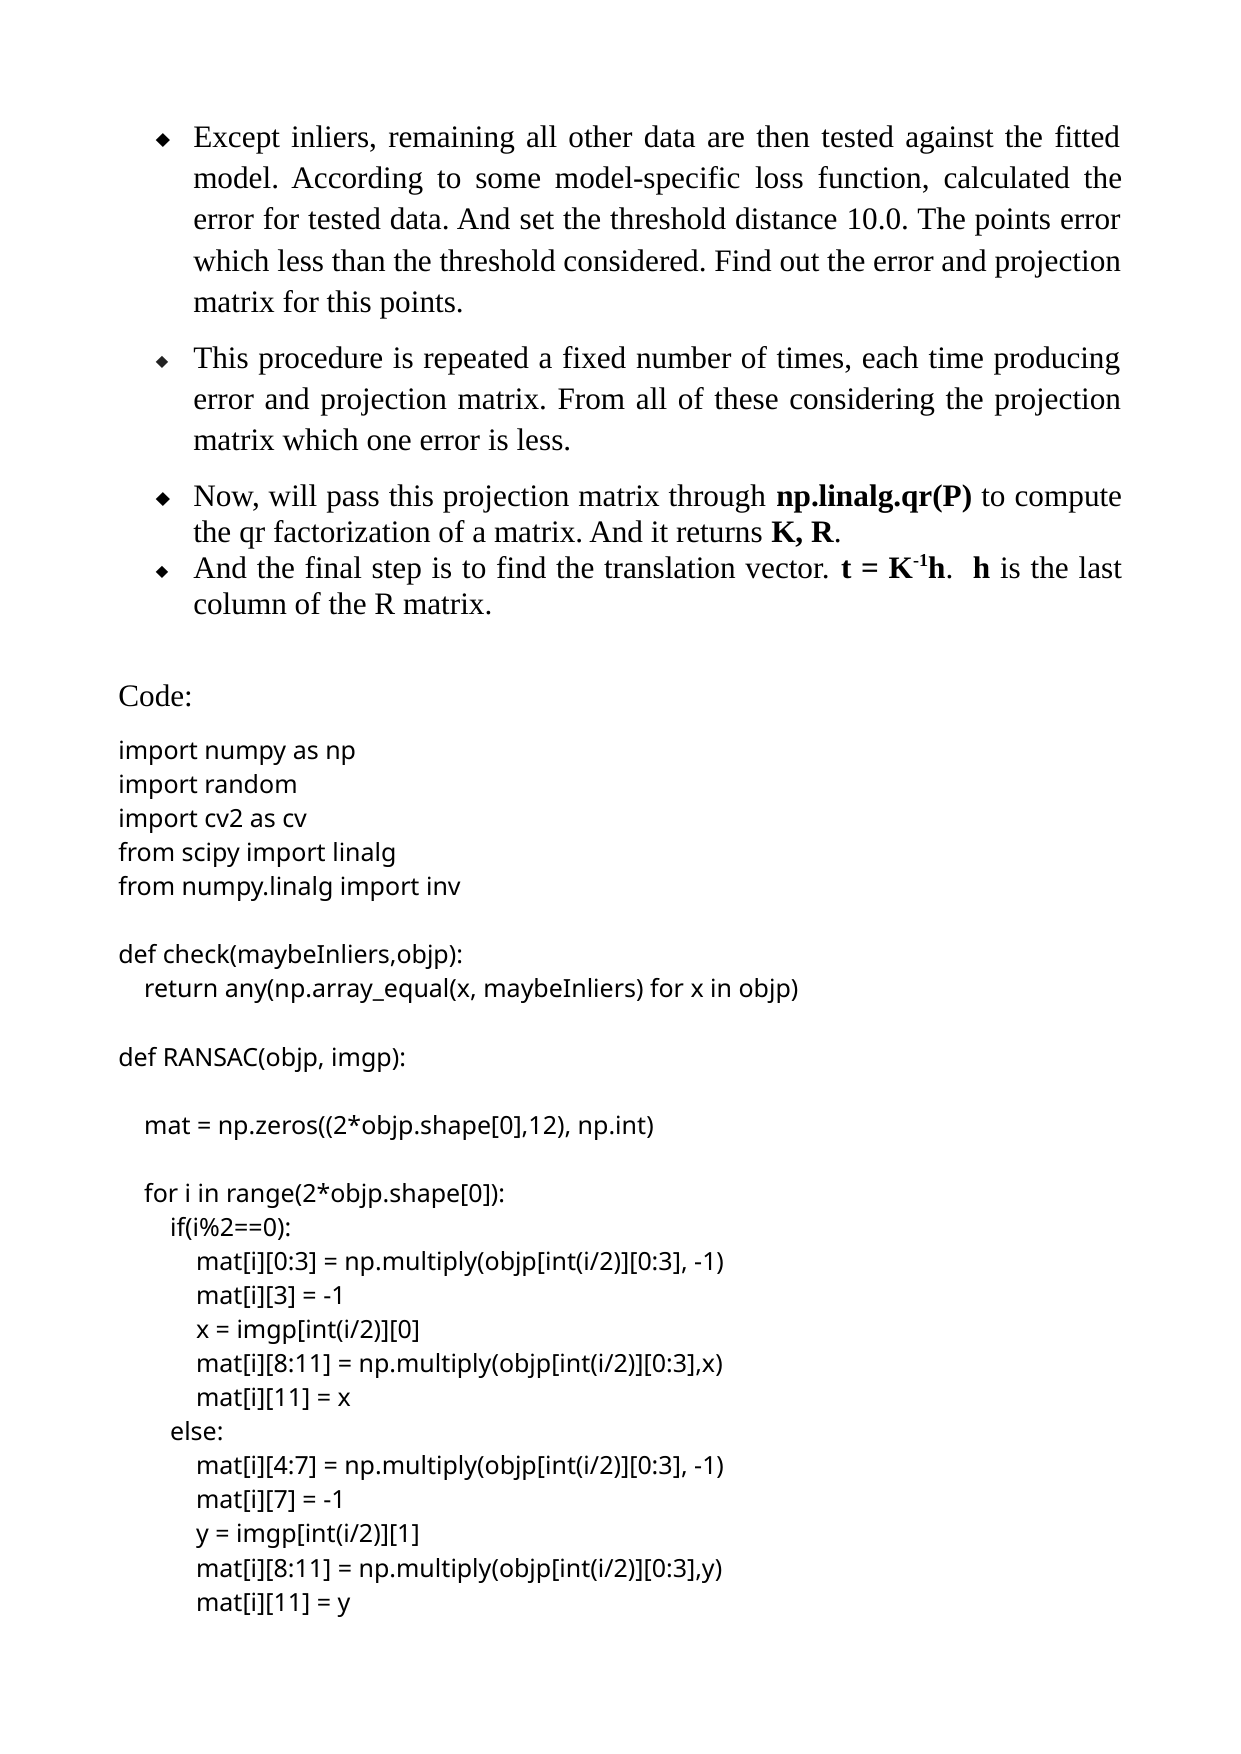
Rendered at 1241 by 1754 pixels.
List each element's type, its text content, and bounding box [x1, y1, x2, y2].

text for i in range(2*objp.shape[0]): [118, 1176, 1122, 1209]
list And the final step is to find the translation vector. t = K-1h. h is the last column of the R matrix. [156, 549, 1122, 621]
list Now, will pass this projection matrix through np.linalg.qr(P) to compute the qr factorization of a matrix. And it returns K, R. [156, 477, 1122, 549]
text def RANSAC(objp, imgp): [118, 1039, 1122, 1073]
text mat = np.zeros((2*objp.shape[0],12), np.int) [118, 1107, 1122, 1141]
text mat[i][4:7] = np.multiply(objp[int(i/2)][0:3], -1) [118, 1448, 1122, 1482]
text mat[i][3] = -1 [118, 1278, 1122, 1312]
text mat[i][8:11] = np.multiply(objp[int(i/2)][0:3],y) [118, 1550, 1122, 1584]
text from scipy import linalg [118, 835, 1122, 869]
text mat[i][11] = x [118, 1380, 1122, 1414]
list This procedure is repeated a fixed number of times, each time producing error and projection matrix. From all of these considering the projection matrix which one error is less. [156, 339, 1122, 457]
list Except inliers, remaining all other data are then tested against the fitted model. According to some model-specific loss function, calculated the error for tested data. And set the threshold distance 10.0. The points error which less than the threshold considered. Find out the error and projection matrix for this points. [156, 118, 1122, 319]
text Code: [118, 677, 1122, 713]
text from numpy.linalg import inv [118, 869, 1122, 903]
text mat[i][8:11] = np.multiply(objp[int(i/2)][0:3],x) [118, 1346, 1122, 1380]
text import random [118, 767, 1122, 801]
text y = imgp[int(i/2)][1] [118, 1516, 1122, 1550]
text mat[i][7] = -1 [118, 1482, 1122, 1516]
text if(i%2==0): [118, 1209, 1122, 1244]
text return any(np.array_equal(x, maybeInliers) for x in objp) [118, 971, 1122, 1005]
text import cv2 as cv [118, 801, 1122, 835]
text import numpy as np [118, 733, 1122, 767]
text x = imgp[int(i/2)][0] [118, 1312, 1122, 1346]
text mat[i][0:3] = np.multiply(objp[int(i/2)][0:3], -1) [118, 1244, 1122, 1278]
text mat[i][11] = y [118, 1584, 1122, 1618]
text def check(maybeInliers,objp): [118, 937, 1122, 971]
text else: [118, 1414, 1122, 1448]
